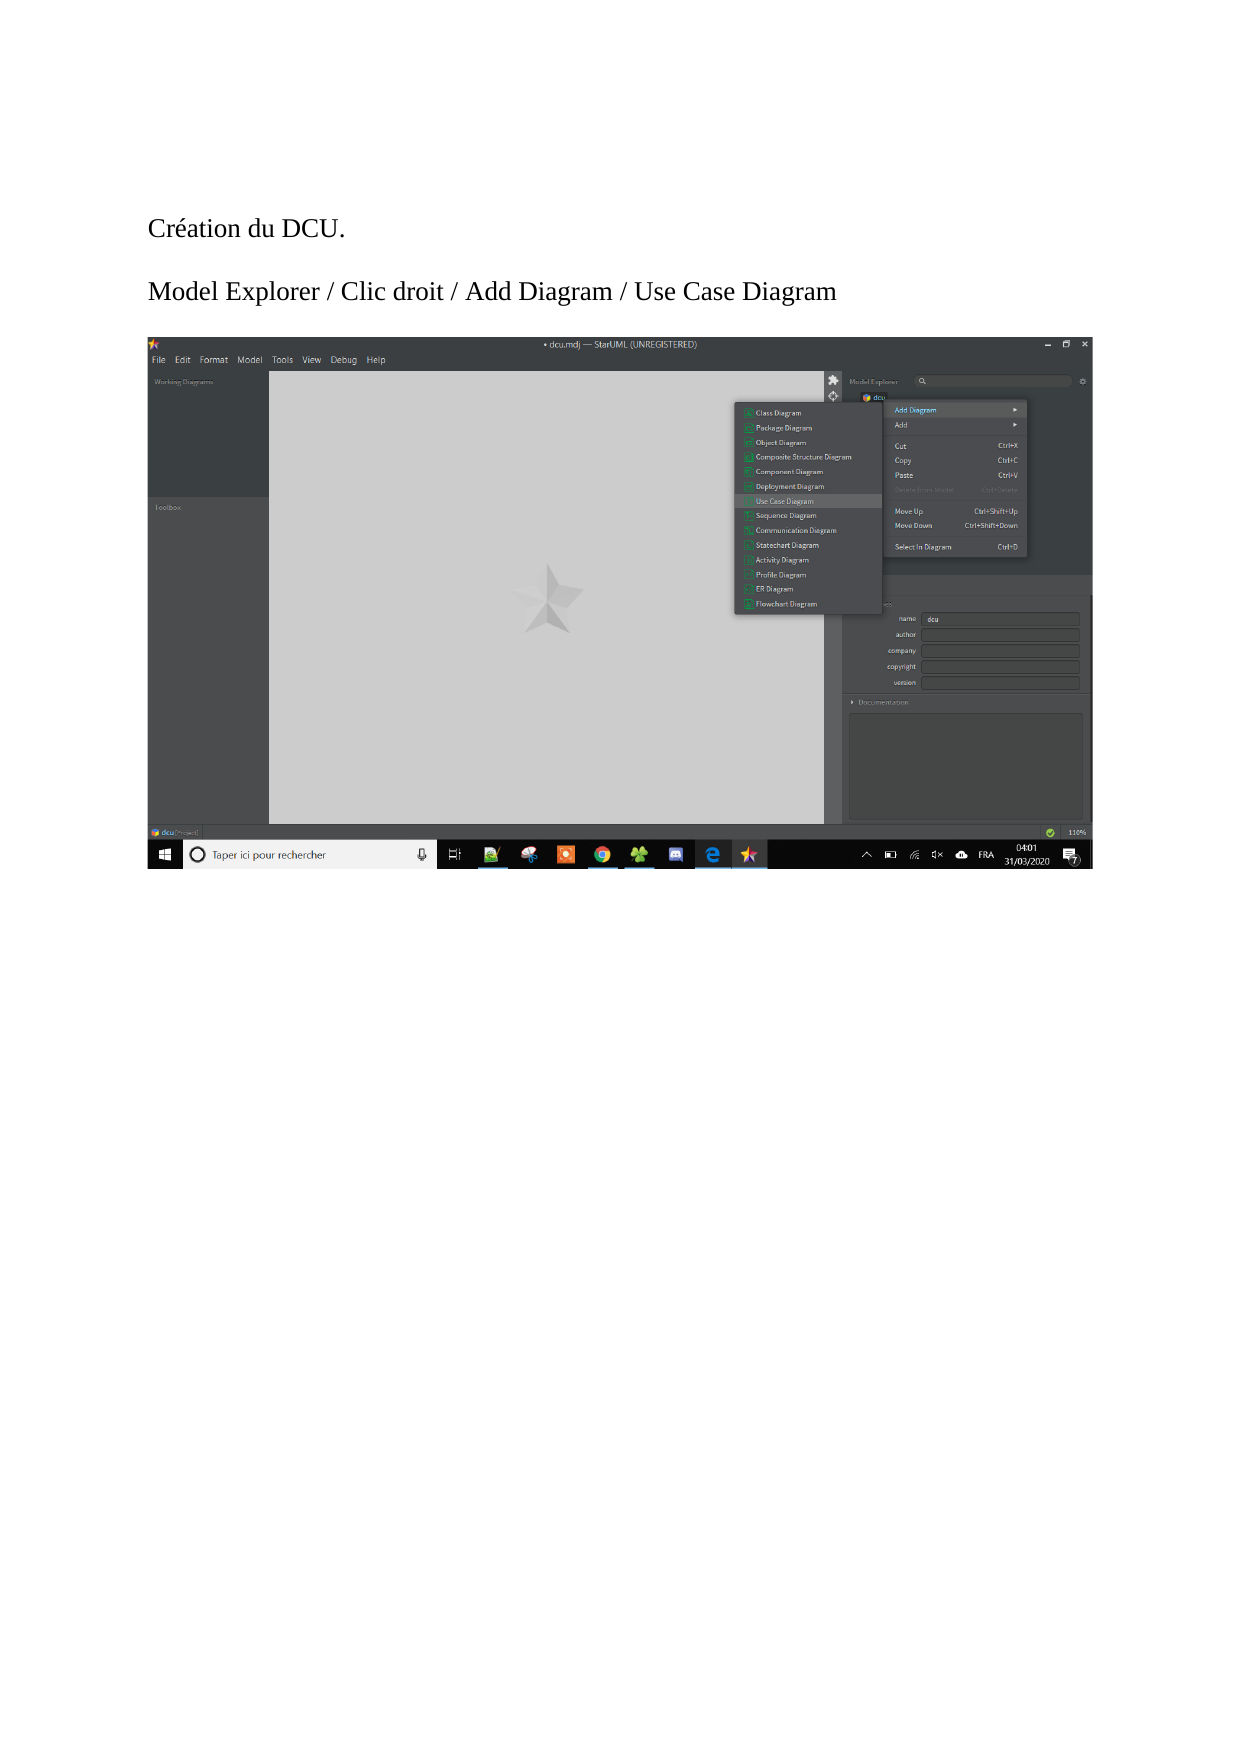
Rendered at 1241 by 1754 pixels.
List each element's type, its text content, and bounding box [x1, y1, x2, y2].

text Model Explorer / Clic droit / Add Diagram / Use Case Diagram [148, 275, 1092, 306]
text Création du DCU. [148, 212, 1092, 243]
picture [147, 337, 1093, 869]
